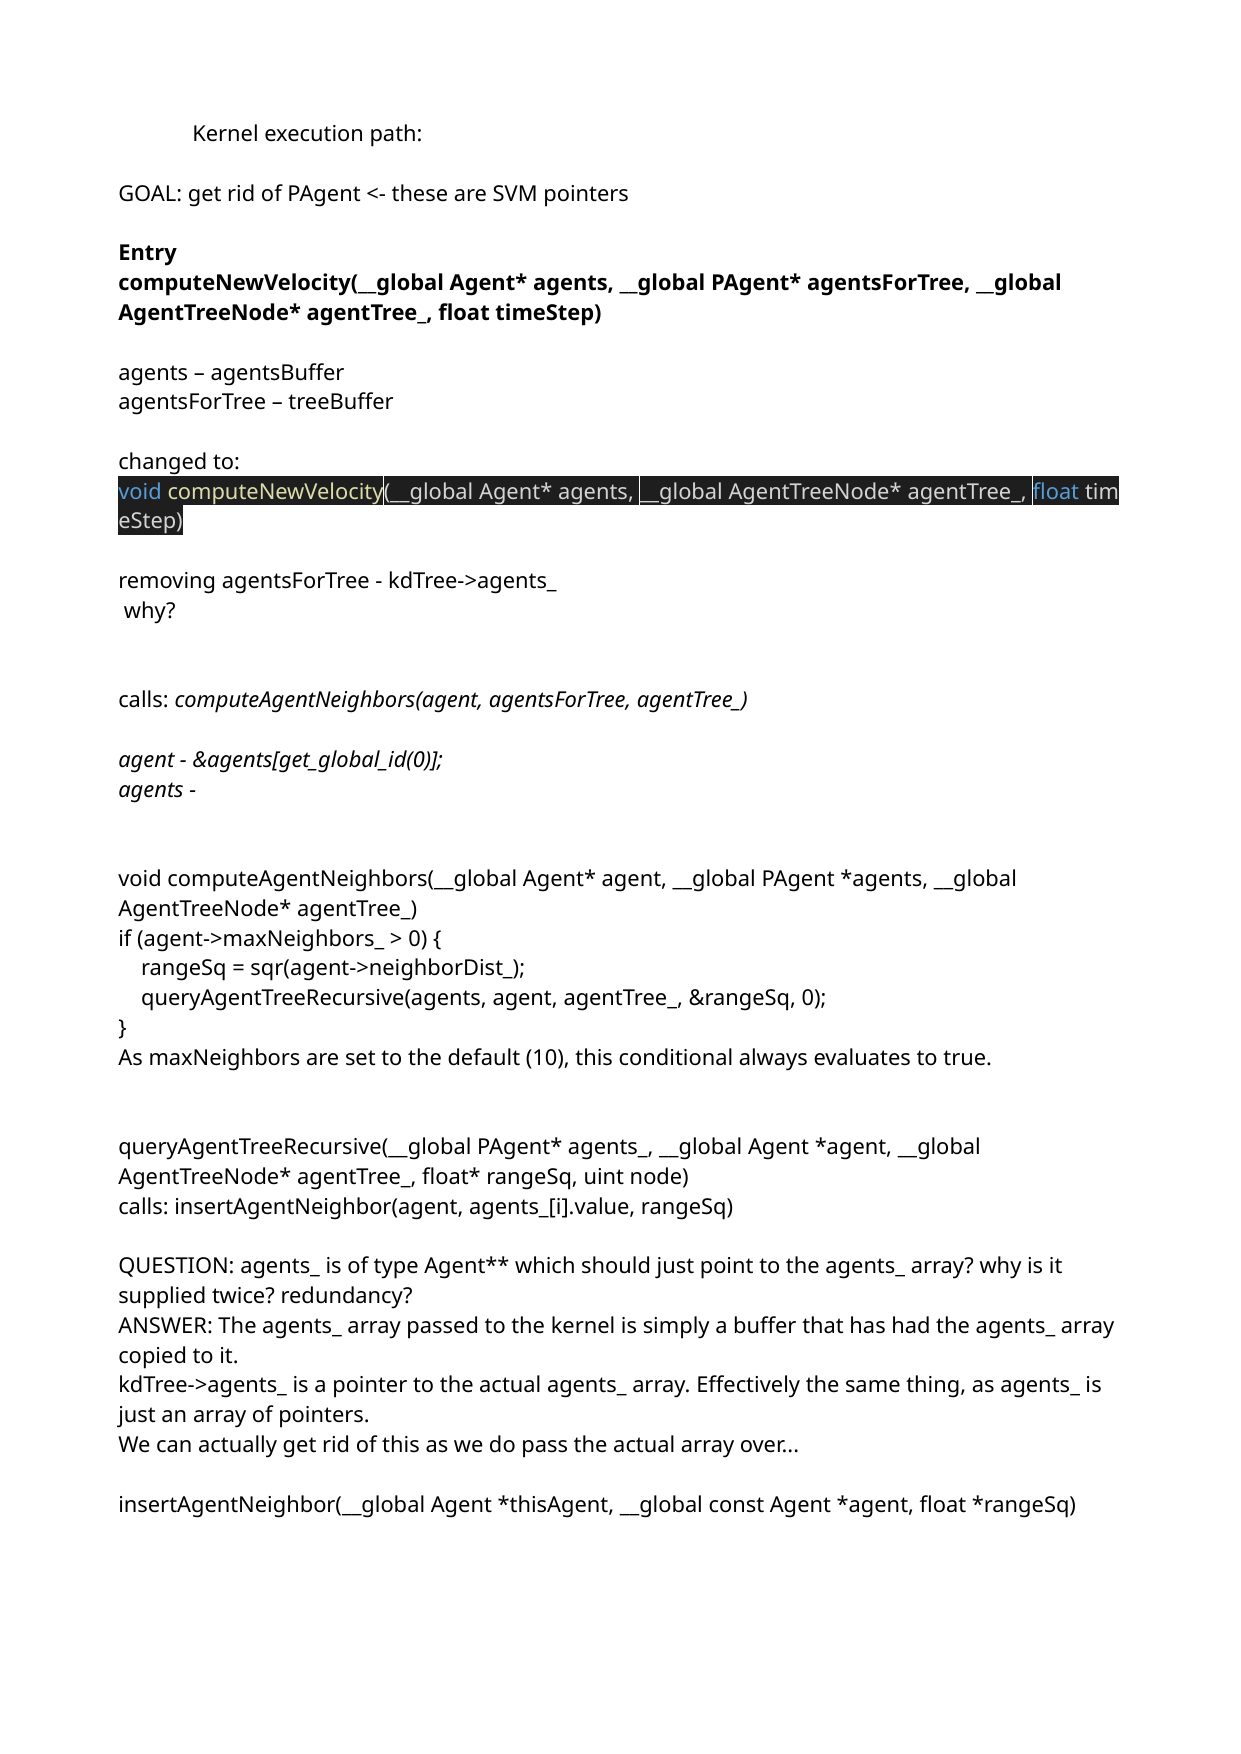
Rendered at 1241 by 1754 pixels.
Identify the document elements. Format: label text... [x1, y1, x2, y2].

text removing agentsForTree - kdTree->agents_ [118, 565, 1122, 595]
text if (agent->maxNeighbors_ > 0) { [118, 922, 1122, 952]
text Kernel execution path: [118, 118, 1122, 148]
text calls: insertAgentNeighbor(agent, agents_[i].value, rangeSq) [118, 1191, 1122, 1220]
text agent - &agents[get_global_id(0)]; [118, 744, 1122, 773]
text agents - [118, 773, 1122, 803]
text As maxNeighbors are set to the default (10), this conditional always evaluates to true. [118, 1042, 1122, 1071]
text why? [118, 595, 1122, 624]
text void computeNewVelocity(__global Agent* agents, __global AgentTreeNode* agentTree_, float timeStep) [118, 476, 1122, 535]
text ANSWER: The agents_ array passed to the kernel is simply a buffer that has had the agents_ array copied to it. [118, 1310, 1122, 1369]
text } [118, 1012, 1122, 1042]
text QUESTION: agents_ is of type Agent** which should just point to the agents_ array? why is it supplied twice? redundancy? [118, 1250, 1122, 1310]
text void computeAgentNeighbors(__global Agent* agent, __global PAgent *agents, __global AgentTreeNode* agentTree_) [118, 863, 1122, 922]
text calls: computeAgentNeighbors(agent, agentsForTree, agentTree_) [118, 684, 1122, 714]
text rangeSq = sqr(agent->neighborDist_); [118, 952, 1122, 982]
text queryAgentTreeRecursive(agents, agent, agentTree_, &rangeSq, 0); [118, 982, 1122, 1012]
text We can actually get rid of this as we do pass the actual array over... [118, 1429, 1122, 1459]
text changed to: [118, 446, 1122, 476]
text agents – agentsBuffer [118, 356, 1122, 386]
text agentsForTree – treeBuffer [118, 386, 1122, 416]
text GOAL: get rid of PAgent <- these are SVM pointers [118, 178, 1122, 207]
text insertAgentNeighbor(__global Agent *thisAgent, __global const Agent *agent, float *rangeSq) [118, 1488, 1122, 1518]
text kdTree->agents_ is a pointer to the actual agents_ array. Effectively the same thing, as agents_ is just an array of pointers. [118, 1369, 1122, 1429]
text computeNewVelocity(__global Agent* agents, __global PAgent* agentsForTree, __global AgentTreeNode* agentTree_, float timeStep) [118, 267, 1122, 327]
text queryAgentTreeRecursive(__global PAgent* agents_, __global Agent *agent, __global AgentTreeNode* agentTree_, float* rangeSq, uint node) [118, 1131, 1122, 1191]
text Entry [118, 237, 1122, 267]
